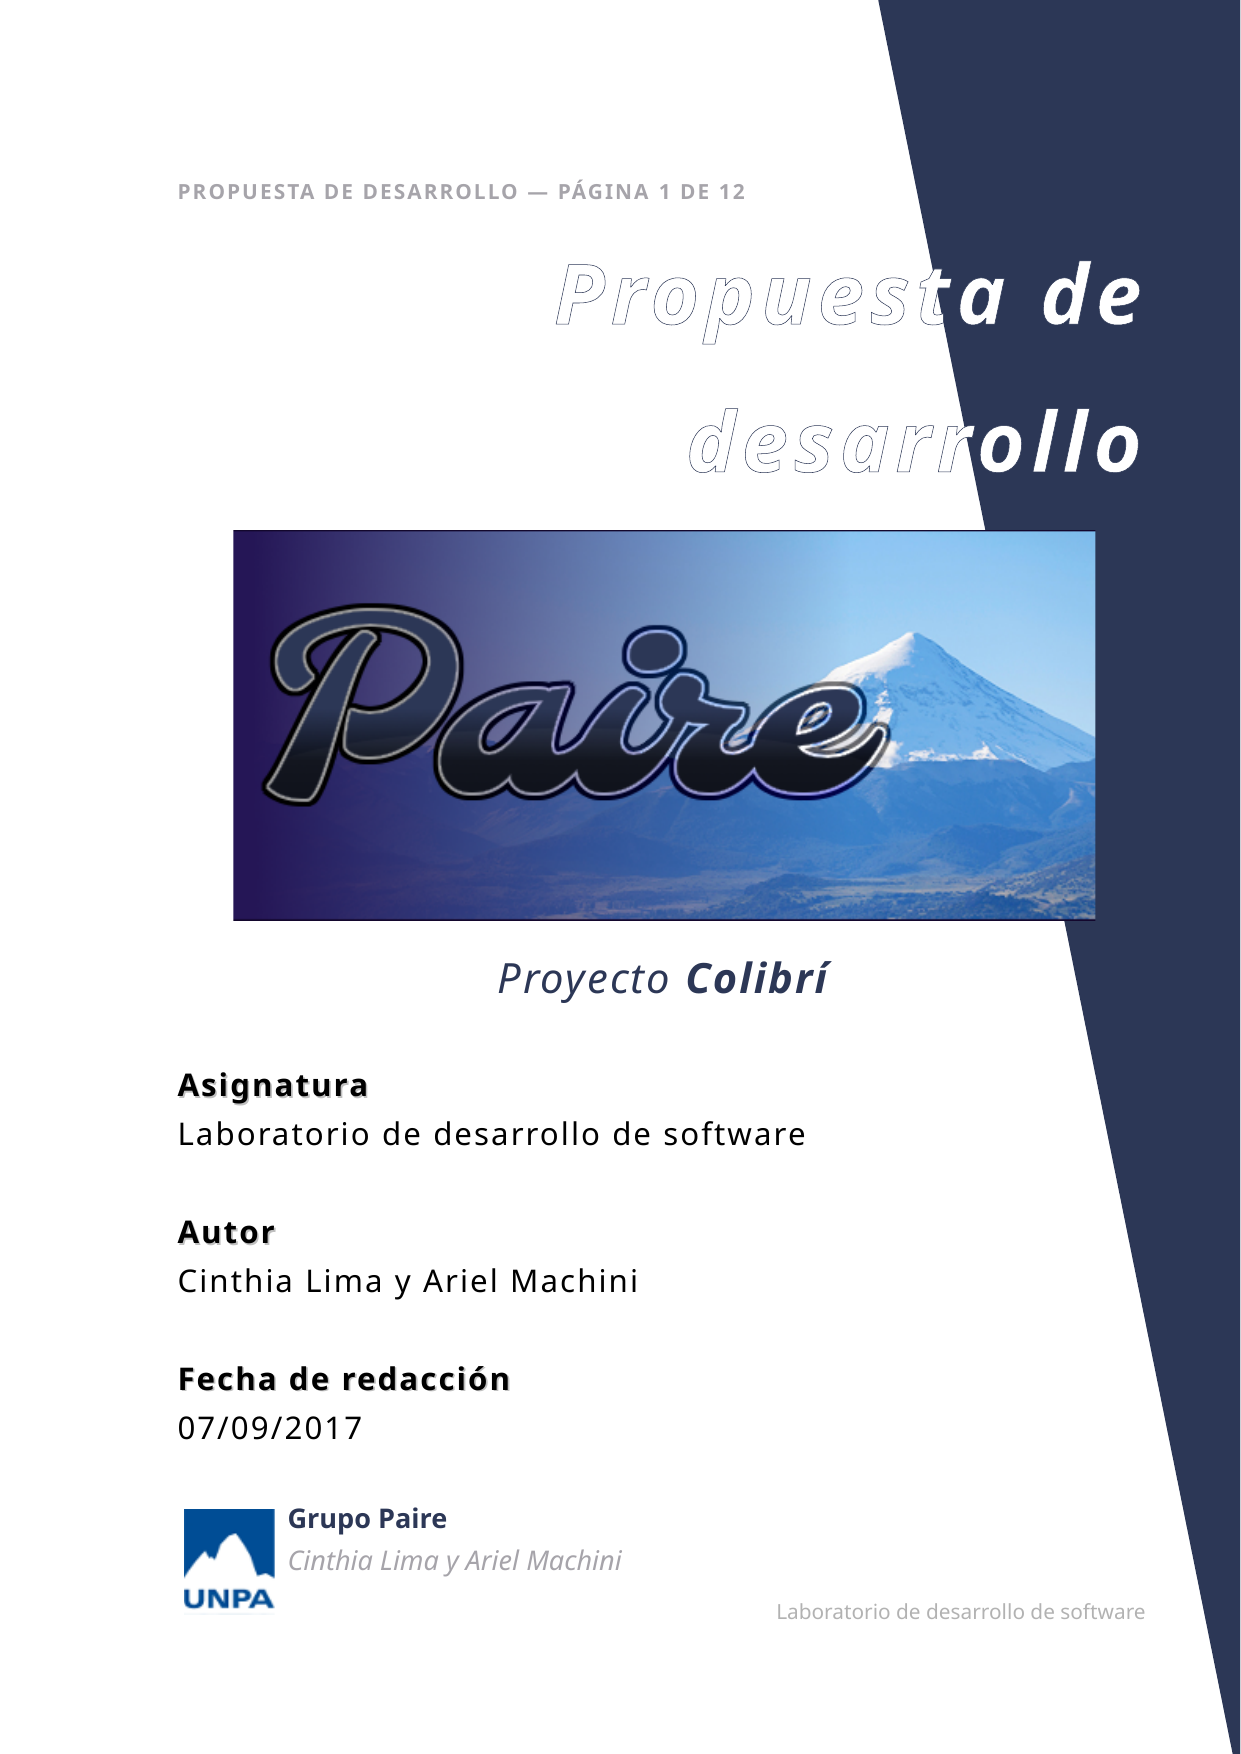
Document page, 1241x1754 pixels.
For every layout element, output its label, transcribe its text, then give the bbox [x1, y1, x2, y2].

text Proyecto Colibrí [177, 949, 1081, 1006]
text 07/09/2017 [177, 1406, 1152, 1448]
picture [233, 530, 1096, 921]
text Propuesta de desarrollo [177, 235, 978, 496]
text Fecha de redacción [177, 1357, 1152, 1399]
text Asignatura [177, 1063, 1101, 1106]
text Autor [177, 1210, 1131, 1252]
text Laboratorio de desarrollo de software [177, 1112, 1111, 1154]
picture [184, 1509, 275, 1615]
text Cinthia Lima y Ariel Machini [177, 1259, 1140, 1301]
